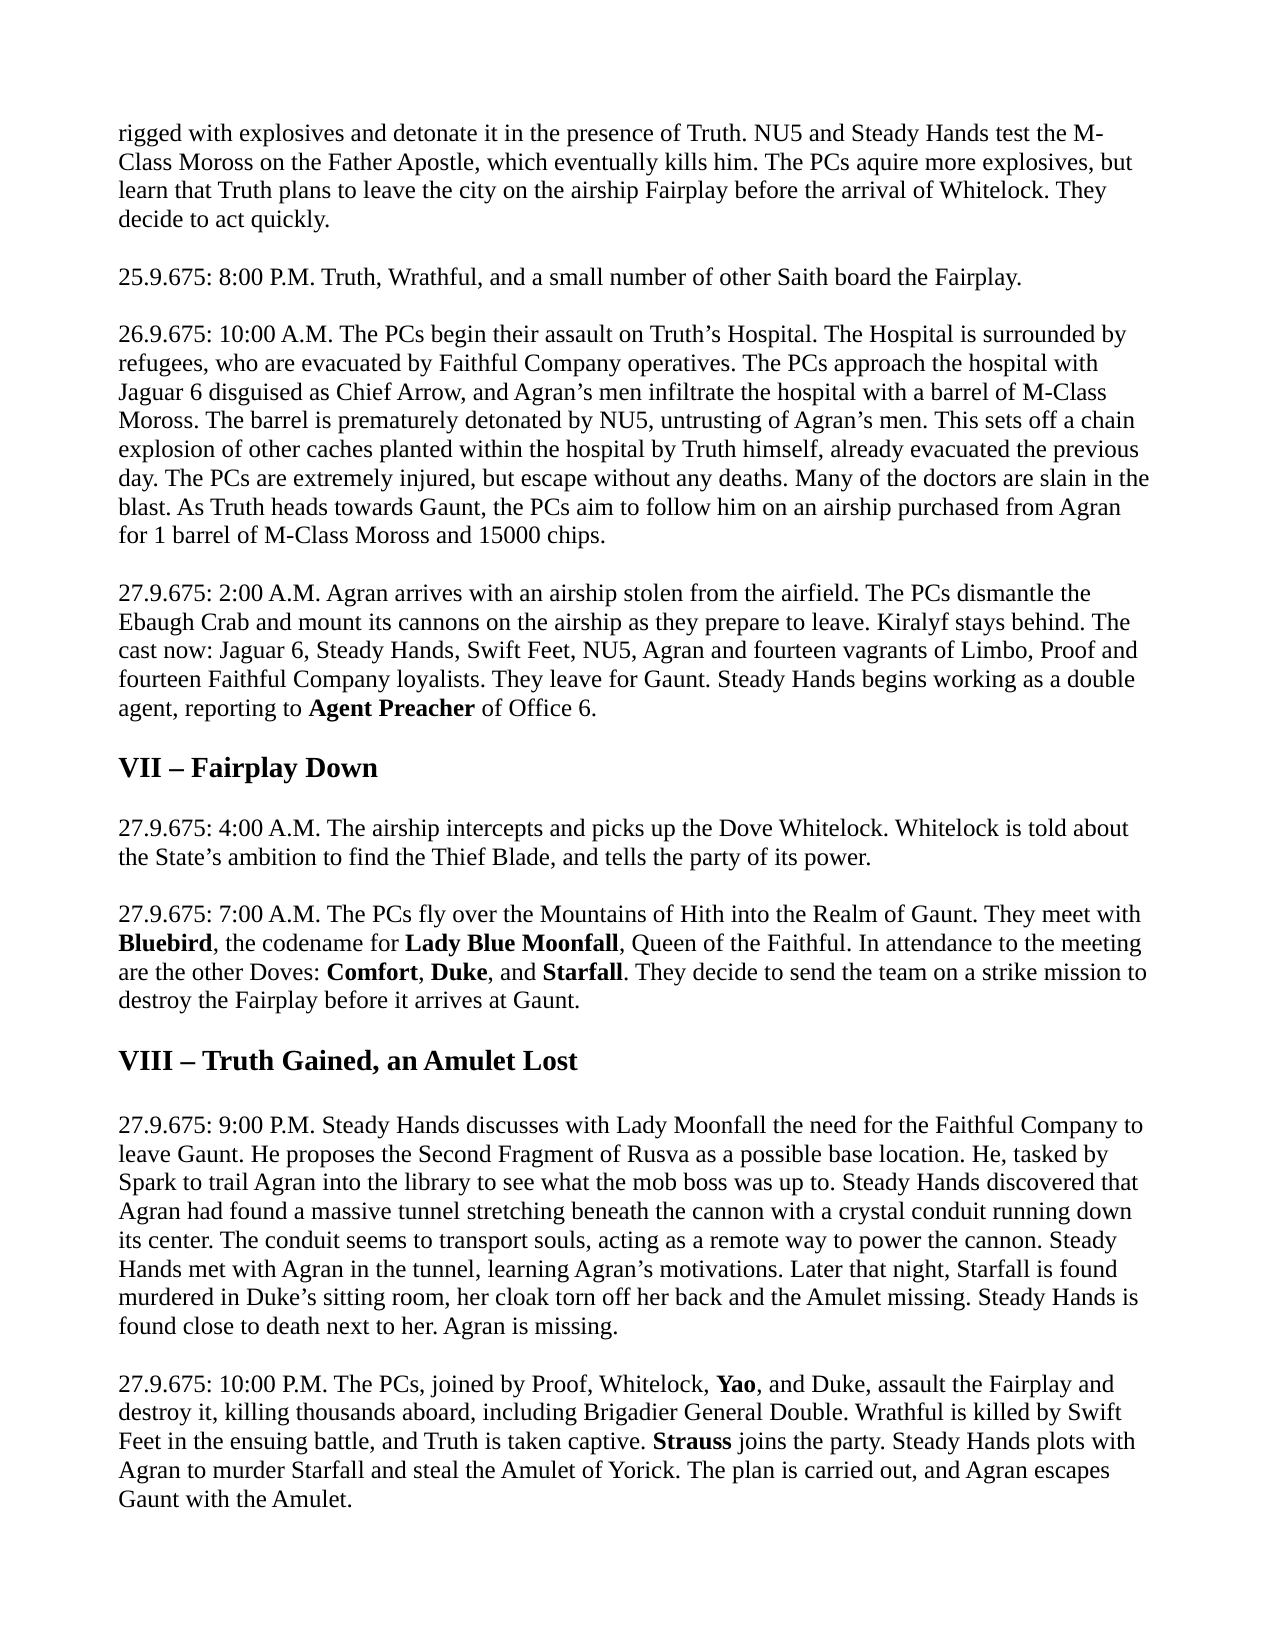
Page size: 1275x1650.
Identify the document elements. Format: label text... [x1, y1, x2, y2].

text 27.9.675: 2:00 A.M. Agran arrives with an airship stolen from the airfield. The PCs dismantle the Ebaugh Crab and mount its cannons on the airship as they prepare to leave. Kiralyf stays behind. The cast now: Jaguar 6, Steady Hands, Swift Feet, NU5, Agran and fourteen vagrants of Limbo, Proof and fourteen Faithful Company loyalists. They leave for Gaunt. Steady Hands begins working as a double agent, reporting to Agent Preacher of Office 6. [118, 578, 1157, 722]
text VIII – Truth Gained, an Amulet Lost [118, 1043, 1157, 1076]
text 27.9.675: 9:00 P.M. Steady Hands discusses with Lady Moonfall the need for the Faithful Company to leave Gaunt. He proposes the Second Fragment of Rusva as a possible base location. He, tasked by Spark to trail Agran into the library to see what the mob boss was up to. Steady Hands discovered that Agran had found a massive tunnel stretching beneath the cannon with a crystal conduit running down its center. The conduit seems to transport souls, acting as a remote way to power the cannon. Steady Hands met with Agran in the tunnel, learning Agran’s motivations. Later that night, Starfall is found murdered in Duke’s sitting room, her cloak torn off her back and the Amulet missing. Steady Hands is found close to death next to her. Agran is missing. [118, 1110, 1157, 1340]
text 25.9.675: 8:00 P.M. Truth, Wrathful, and a small number of other Saith board the Fairplay. [118, 262, 1157, 291]
text 27.9.675: 7:00 A.M. The PCs fly over the Mountains of Hith into the Realm of Gaunt. They meet with Bluebird, the codename for Lady Blue Moonfall, Queen of the Faithful. In attendance to the meeting are the other Doves: Comfort, Duke, and Starfall. They decide to send the team on a strike mission to destroy the Fairplay before it arrives at Gaunt. [118, 899, 1157, 1014]
text 27.9.675: 10:00 P.M. The PCs, joined by Proof, Whitelock, Yao, and Duke, assault the Fairplay and destroy it, killing thousands aboard, including Brigadier General Double. Wrathful is killed by Swift Feet in the ensuing battle, and Truth is taken captive. Strauss joins the party. Steady Hands plots with Agran to murder Starfall and steal the Amulet of Yorick. The plan is carried out, and Agran escapes Gaunt with the Amulet. [118, 1369, 1157, 1512]
text VII – Fairplay Down [118, 751, 1157, 784]
text 27.9.675: 4:00 A.M. The airship intercepts and picks up the Dove Whitelock. Whitelock is told about the State’s ambition to find the Thief Blade, and tells the party of its power. [118, 813, 1157, 870]
text 26.9.675: 10:00 A.M. The PCs begin their assault on Truth’s Hospital. The Hospital is surrounded by refugees, who are evacuated by Faithful Company operatives. The PCs approach the hospital with Jaguar 6 disguised as Chief Arrow, and Agran’s men infiltrate the hospital with a barrel of M-Class Moross. The barrel is prematurely detonated by NU5, untrusting of Agran’s men. This sets off a chain explosion of other caches planted within the hospital by Truth himself, already evacuated the previous day. The PCs are extremely injured, but escape without any deaths. Many of the doctors are slain in the blast. As Truth heads towards Gaunt, the PCs aim to follow him on an airship purchased from Agran for 1 barrel of M-Class Moross and 15000 chips. [118, 319, 1157, 549]
text rigged with explosives and detonate it in the presence of Truth. NU5 and Steady Hands test the M-Class Moross on the Father Apostle, which eventually kills him. The PCs aquire more explosives, but learn that Truth plans to leave the city on the airship Fairplay before the arrival of Whitelock. They decide to act quickly. [118, 118, 1157, 233]
